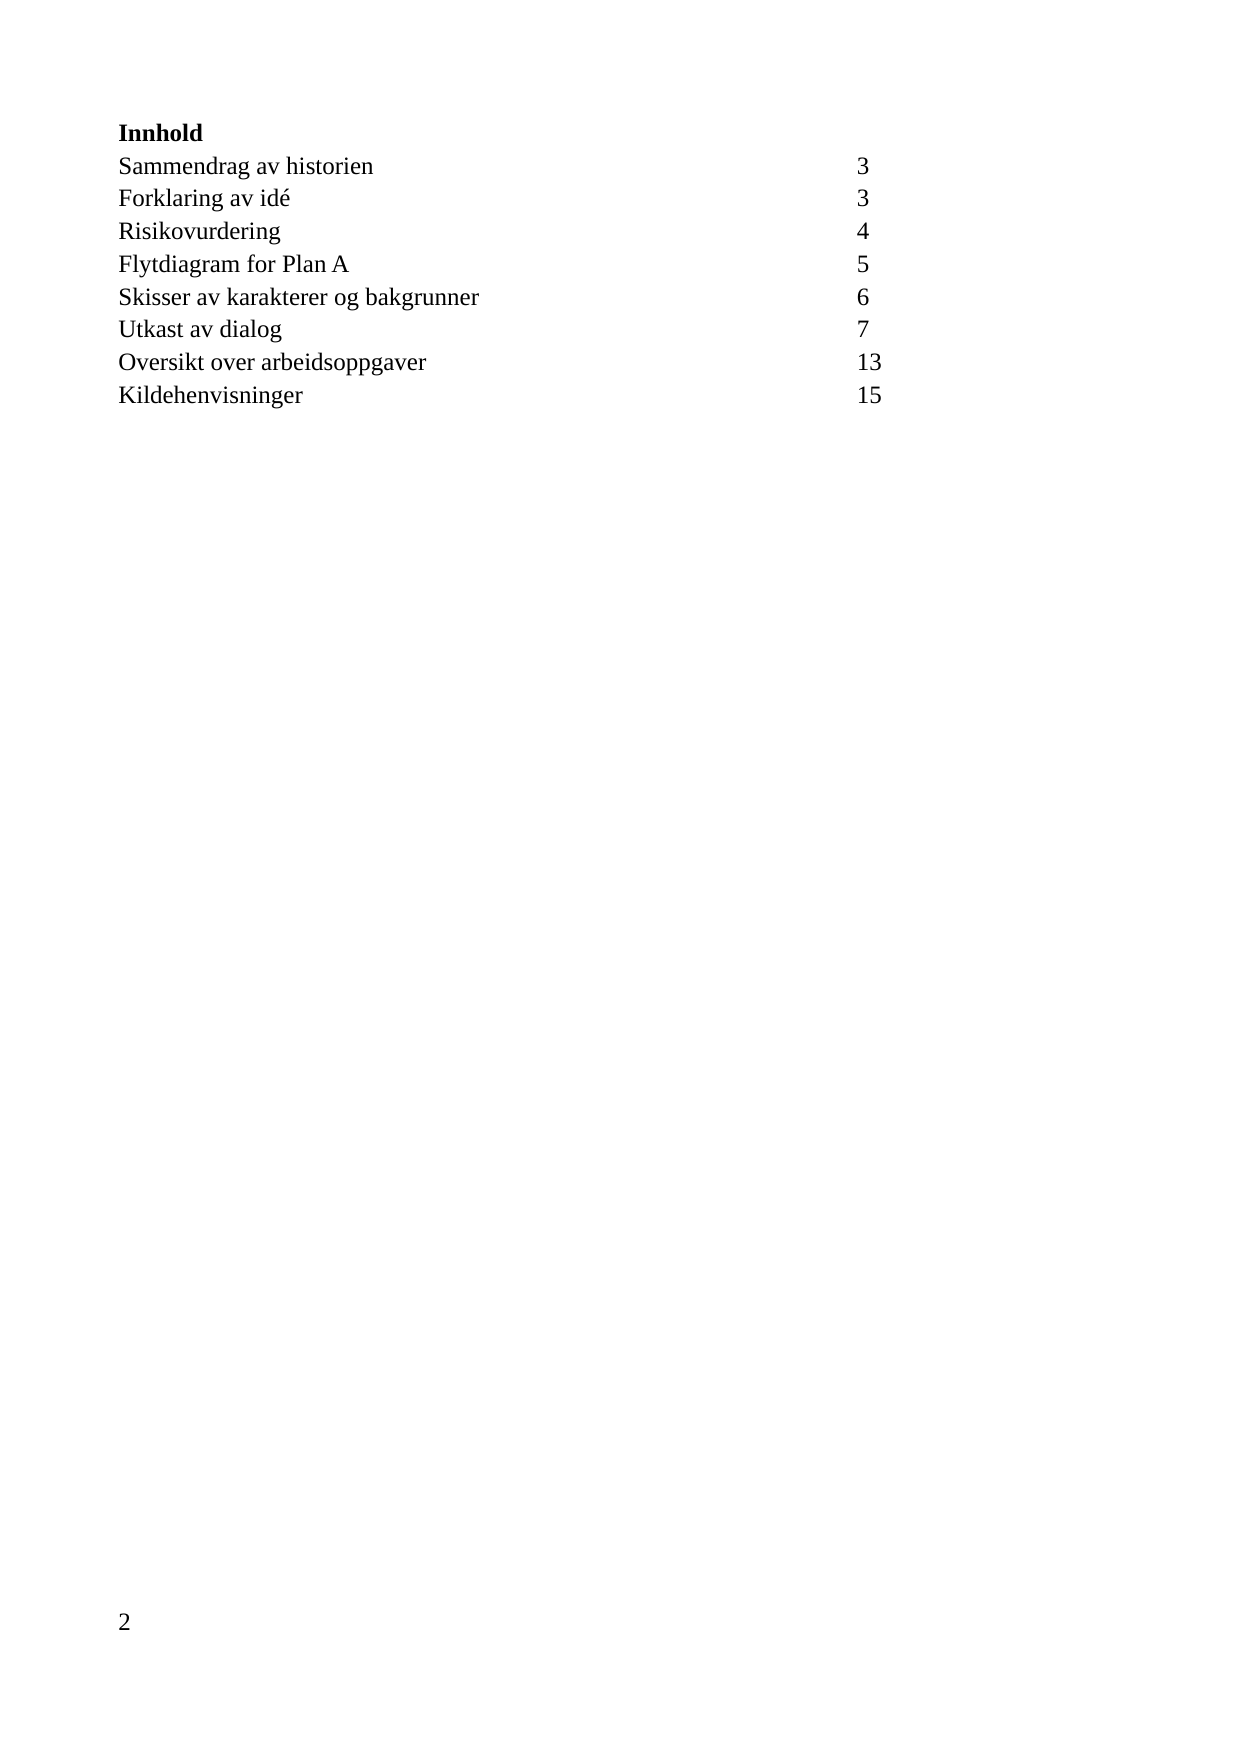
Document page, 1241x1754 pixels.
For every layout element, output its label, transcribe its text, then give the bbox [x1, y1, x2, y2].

text Flytdiagram for Plan A 5 [118, 249, 1122, 278]
text Utkast av dialog 7 Oversikt over arbeidsoppgaver 13 Kildehenvisninger 15 [118, 314, 1122, 408]
text Skisser av karakterer og bakgrunner 6 [118, 282, 1122, 310]
text Innhold Sammendrag av historien 3 [118, 118, 1122, 179]
text Forklaring av idé 3 Risikovurdering 4 [118, 183, 1122, 245]
